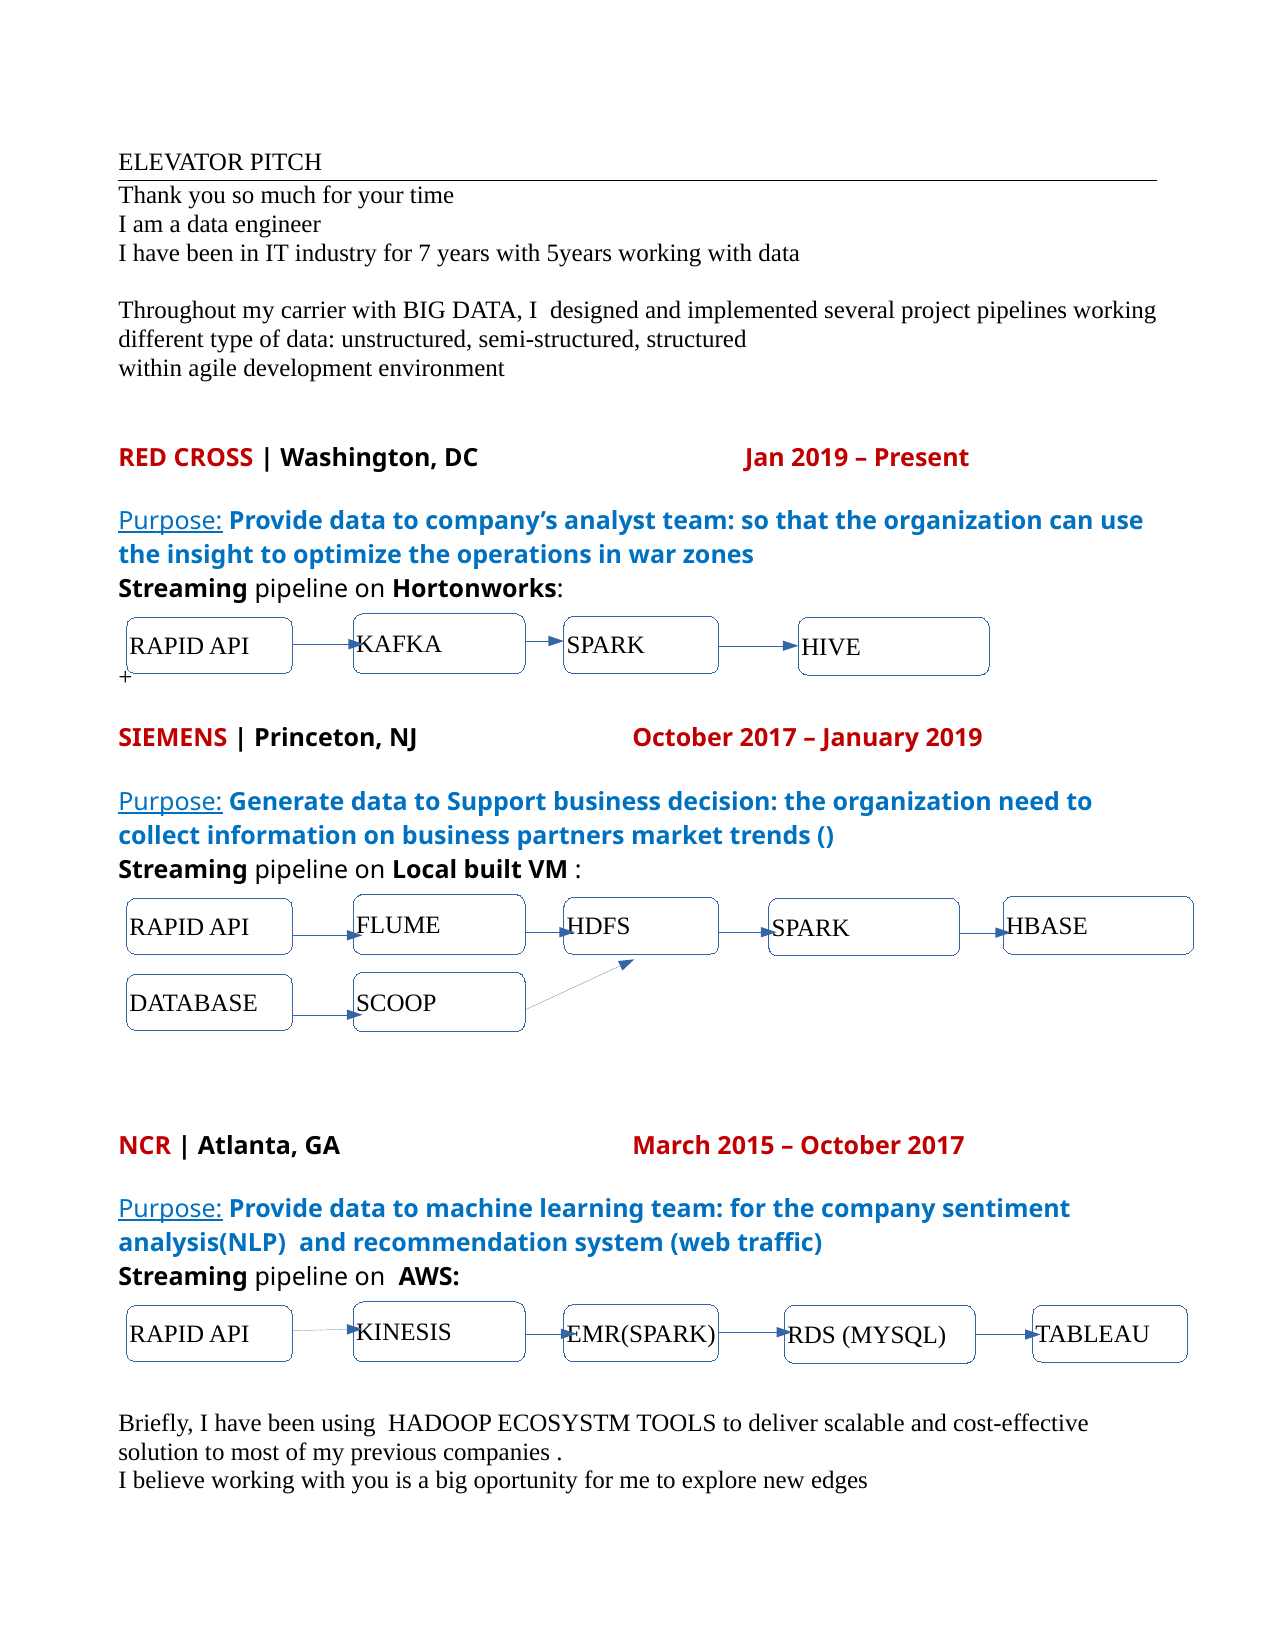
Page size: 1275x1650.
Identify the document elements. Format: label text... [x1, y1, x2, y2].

text Purpose: Provide data to company’s analyst team: so that the organization can use the insight to optimize the operations in war zones [118, 502, 1157, 571]
text SIEMENS | Princeton, NJ October 2017 – January 2019 [118, 720, 1157, 754]
text ELEVATOR PITCH [118, 147, 1157, 180]
text Streaming pipeline on Hortonworks: [118, 571, 1157, 605]
text Purpose: Provide data to machine learning team: for the company sentiment analysis(NLP) and recommendation system (web traffic) [118, 1191, 1157, 1259]
text RED CROSS | Washington, DC Jan 2019 – Present [118, 439, 1157, 473]
text Purpose: Generate data to Support business decision: the organization need to collect information on business partners market trends () [118, 783, 1157, 851]
text Streaming pipeline on Local built VM : [118, 851, 1157, 886]
text Thank you so much for your time [118, 181, 1157, 209]
text Briefly, I have been using HADOOP ECOSYSTM TOOLS to deliver scalable and cost-effective solution to most of my previous companies . [118, 1408, 1157, 1465]
text I have been in IT industry for 7 years with 5years working with data [118, 238, 1157, 266]
text within agile development environment [118, 353, 1157, 381]
text I believe working with you is a big oportunity for me to explore new edges [118, 1465, 1157, 1494]
text + [118, 662, 1157, 691]
text Throughout my carrier with BIG DATA, I designed and implemented several project pipelines working different type of data: unstructured, semi-structured, structured [118, 295, 1157, 353]
text NCR | Atlanta, GA March 2015 – October 2017 [118, 1127, 1157, 1161]
text Streaming pipeline on AWS: [118, 1259, 1157, 1293]
text I am a data engineer [118, 209, 1157, 238]
